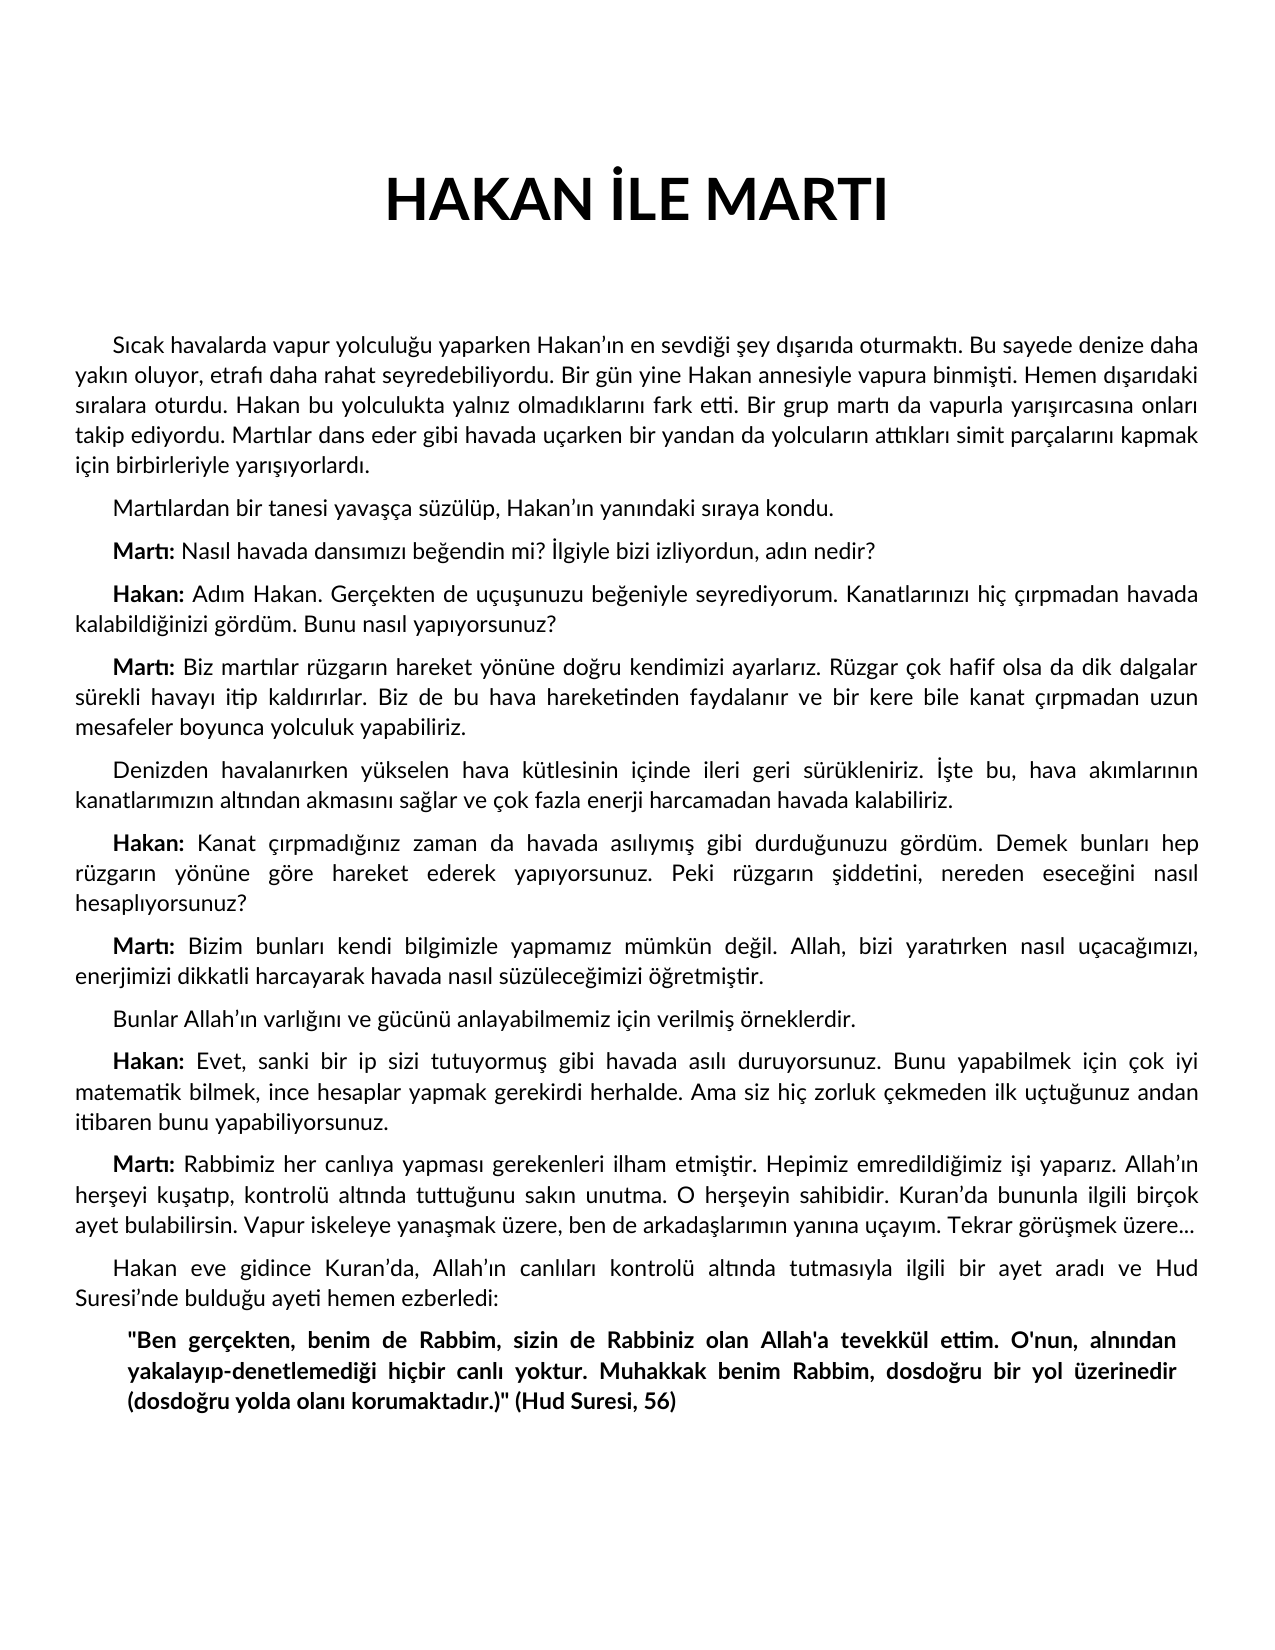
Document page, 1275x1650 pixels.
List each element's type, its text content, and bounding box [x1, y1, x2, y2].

text Martı: Biz martılar rüzgarın hareket yönüne doğru kendimizi ayarlarız. Rüzgar çok hafif olsa da dik dalgalar sürekli havayı itip kaldırırlar. Biz de bu hava hareketinden faydalanır ve bir kere bile kanat çırpmadan uzun mesafeler boyunca yolculuk yapabiliriz. [75, 652, 1200, 740]
text Sıcak havalarda vapur yolculuğu yaparken Hakan’ın en sevdiği şey dışarıda oturmaktı. Bu sayede denize daha yakın oluyor, etrafı daha rahat seyredebiliyordu. Bir gün yine Hakan annesiyle vapura binmişti. Hemen dışarıdaki sıralara oturdu. Hakan bu yolculukta yalnız olmadıklarını fark etti. Bir grup martı da vapurla yarışırcasına onları takip ediyordu. Martılar dans eder gibi havada uçarken bir yandan da yolcuların attıkları simit parçalarını kapmak için birbirleriyle yarışıyorlardı. [75, 330, 1200, 479]
subtitle HAKAN İLE MARTI [75, 162, 1200, 232]
text Martı: Nasıl havada dansımızı beğendin mi? İlgiyle bizi izliyordun, adın nedir? [75, 537, 1200, 564]
text Hakan: Kanat çırpmadığınız zaman da havada asılıymış gibi durduğunuzu gördüm. Demek bunları hep rüzgarın yönüne göre hareket ederek yapıyorsunuz. Peki rüzgarın şiddetini, nereden eseceğini nasıl hesaplıyorsunuz? [75, 828, 1200, 916]
text Martı: Bizim bunları kendi bilgimizle yapmamız mümkün değil. Allah, bizi yaratırken nasıl uçacağımızı, enerjimizi dikkatli harcayarak havada nasıl süzüleceğimizi öğretmiştir. [75, 931, 1200, 989]
text Martı: Rabbimiz her canlıya yapması gerekenleri ilham etmiştir. Hepimiz emredildiğimiz işi yaparız. Allah’ın herşeyi kuşatıp, kontrolü altında tuttuğunu sakın unutma. O herşeyin sahibidir. Kuran’da bununla ilgili birçok ayet bulabilirsin. Vapur iskeleye yanaşmak üzere, ben de arkadaşlarımın yanına uçayım. Tekrar görüşmek üzere... [75, 1150, 1200, 1238]
text Bunlar Allah’ın varlığını ve gücünü anlayabilmemiz için verilmiş örneklerdir. [75, 1004, 1200, 1032]
text Hakan eve gidince Kuran’da, Allah’ın canlıları kontrolü altında tutmasıyla ilgili bir ayet aradı ve Hud Suresi’nde bulduğu ayeti hemen ezberledi: [75, 1253, 1200, 1311]
text "Ben gerçekten, benim de Rabbim, sizin de Rabbiniz olan Allah'a tevekkül ettim. O'nun, alnından yakalayıp-denetlemediği hiçbir canlı yoktur. Muhakkak benim Rabbim, dosdoğru bir yol üzerinedir (dosdoğru yolda olanı korumaktadır.)" (Hud Suresi, 56) [127, 1326, 1177, 1414]
text Martılardan bir tanesi yavaşça süzülüp, Hakan’ın yanındaki sıraya kondu. [75, 494, 1200, 521]
text Hakan: Evet, sanki bir ip sizi tutuyormuş gibi havada asılı duruyorsunuz. Bunu yapabilmek için çok iyi matematik bilmek, ince hesaplar yapmak gerekirdi herhalde. Ama siz hiç zorluk çekmeden ilk uçtuğunuz andan itibaren bunu yapabiliyorsunuz. [75, 1047, 1200, 1135]
text Hakan: Adım Hakan. Gerçekten de uçuşunuzu beğeniyle seyrediyorum. Kanatlarınızı hiç çırpmadan havada kalabildiğinizi gördüm. Bunu nasıl yapıyorsunuz? [75, 579, 1200, 637]
text Denizden havalanırken yükselen hava kütlesinin içinde ileri geri sürükleniriz. İşte bu, hava akımlarının kanatlarımızın altından akmasını sağlar ve çok fazla enerji harcamadan havada kalabiliriz. [75, 755, 1200, 813]
